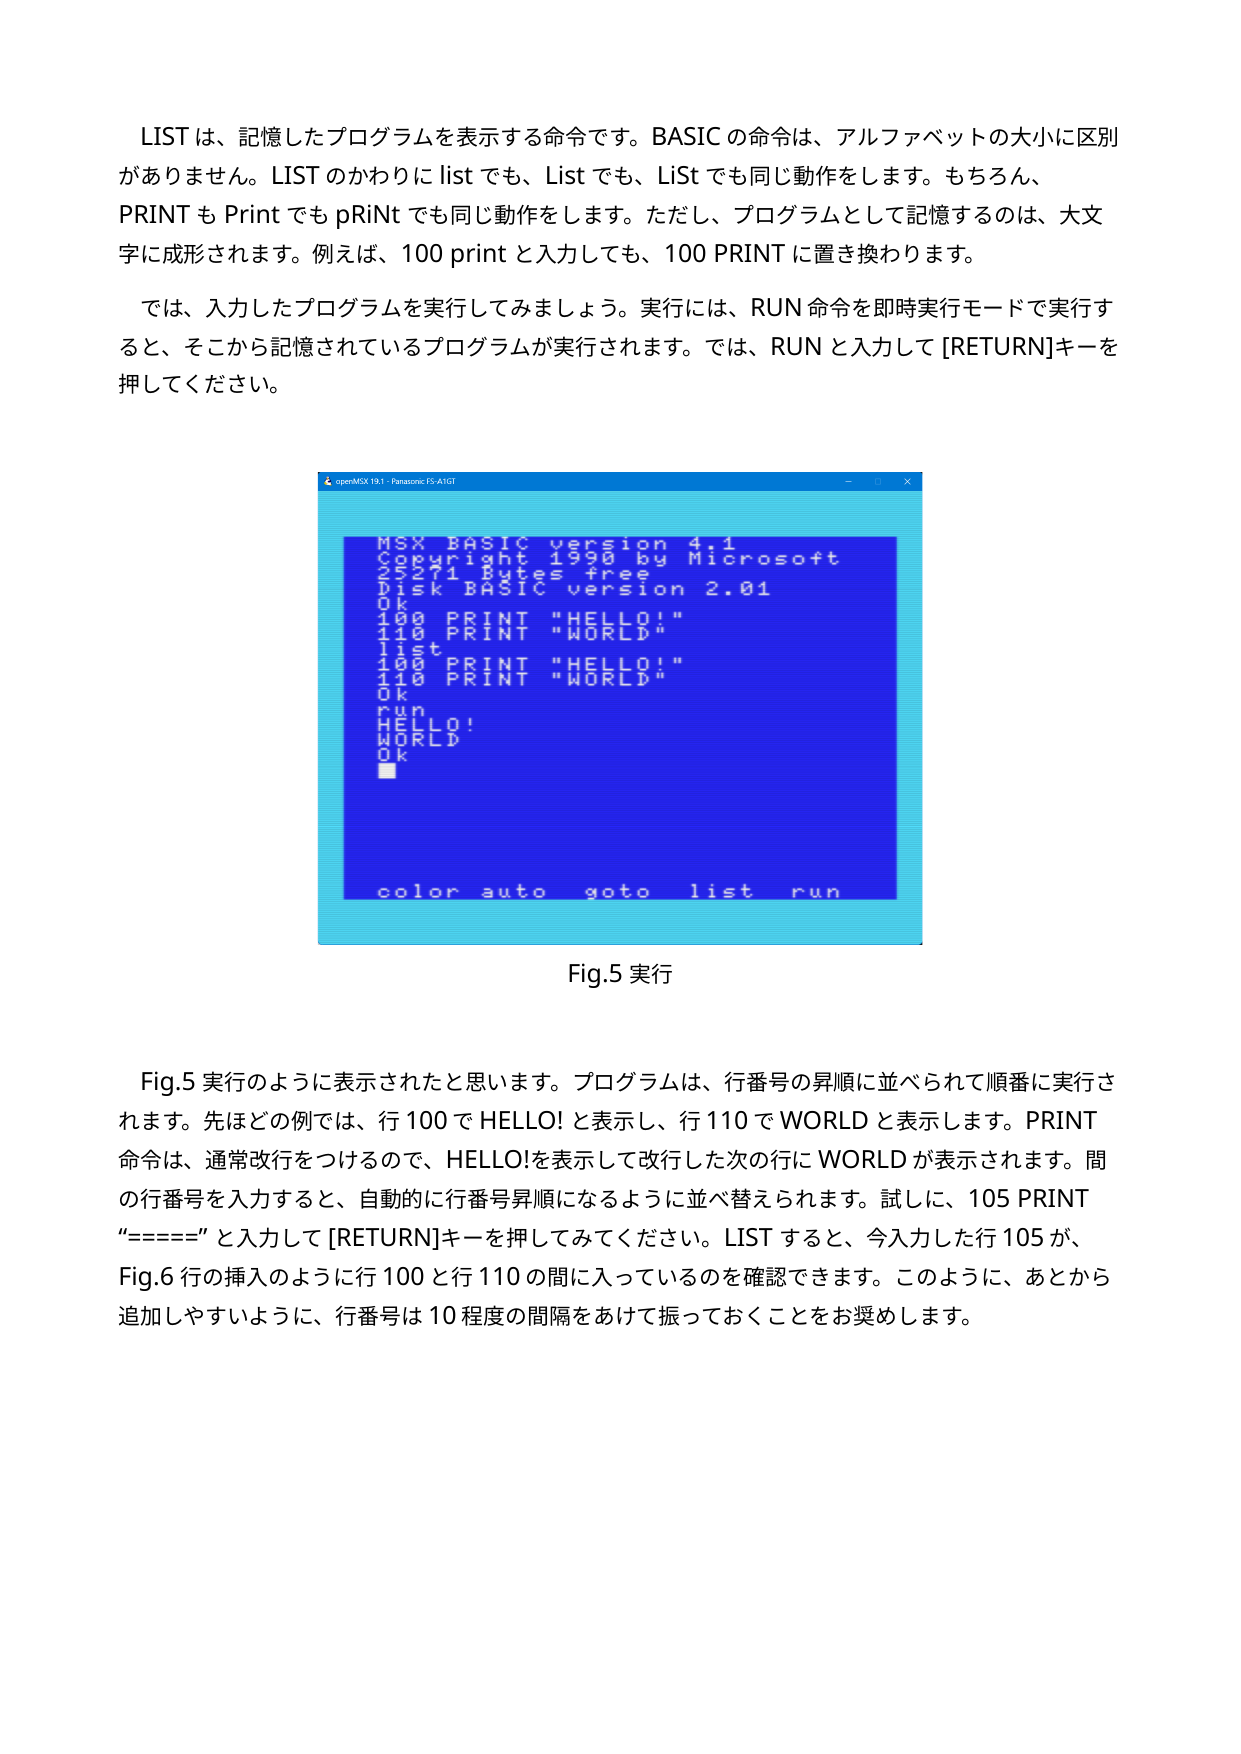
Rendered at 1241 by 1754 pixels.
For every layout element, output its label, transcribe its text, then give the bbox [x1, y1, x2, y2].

text では、入力したプログラムを実行してみましょう。実行には、RUN命令を即時実行モードで実行すると、そこから記憶されているプログラムが実行されます。では、RUNと入力して [RETURN]キーを押してください。 [118, 289, 1122, 399]
text Fig.5 実行 [118, 956, 1122, 990]
picture [317, 472, 923, 945]
text Fig.5 実行のように表示されたと思います。プログラムは、行番号の昇順に並べられて順番に実行されます。先ほどの例では、行100でHELLO! と表示し、行110でWORLDと表示します。PRINT命令は、通常改行をつけるので、HELLO!を表示して改行した次の行にWORLDが表示されます。間の行番号を入力すると、自動的に行番号昇順になるように並べ替えられます。試しに、105 PRINT “=====” と入力して [RETURN]キーを押してみてください。LIST すると、今入力した行105が、Fig.6 行の挿入のように行100と行110の間に入っているのを確認できます。このように、あとから追加しやすいように、行番号は 10程度の間隔をあけて振っておくことをお奨めします。 [118, 1063, 1122, 1332]
text LISTは、記憶したプログラムを表示する命令です。BASICの命令は、アルファベットの大小に区別がありません。LISTのかわりに list でも、List でも、LiSt でも同じ動作をします。もちろん、PRINT も Print でも pRiNt でも同じ動作をします。ただし、プログラムとして記憶するのは、大文字に成形されます。例えば、100 print と入力しても、100 PRINT に置き換わります。 [118, 118, 1122, 270]
